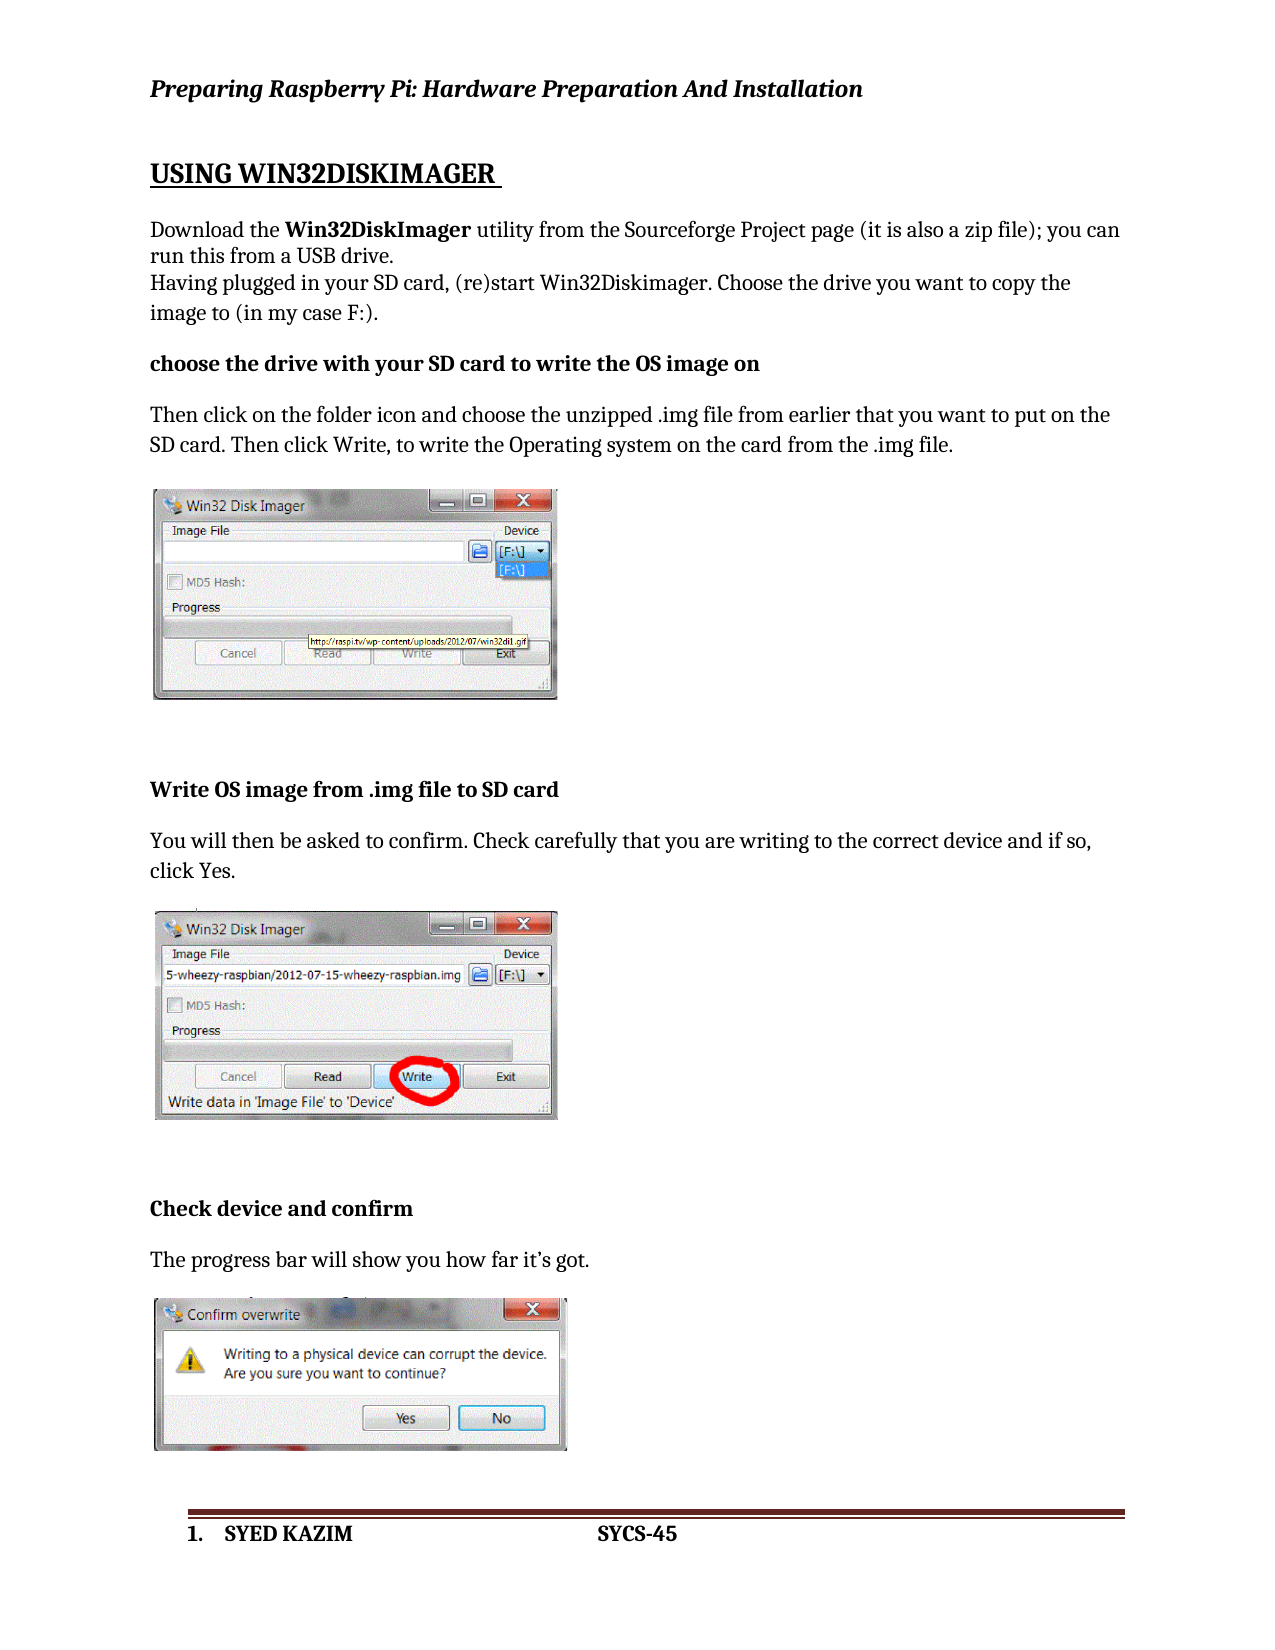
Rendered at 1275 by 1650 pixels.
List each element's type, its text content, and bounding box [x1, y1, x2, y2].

picture [153, 1297, 568, 1451]
text choose the drive with your SD card to write the OS image on [150, 351, 1125, 377]
text Check device and confirm [150, 1196, 1125, 1222]
text Download the Win32DiskImager utility from the Sourceforge Project page (it is also a zip file); you can run this from a USB drive. [150, 217, 1125, 270]
text The progress bar will show you how far it’s got. [150, 1247, 1125, 1273]
picture [153, 483, 558, 701]
text You will then be asked to confirm. Check carefully that you are writing to the correct device and if so, click Yes. [150, 827, 1125, 884]
text Having plugged in your SD card, (re)start Win32Diskimager. Choose the drive you want to copy the image to (in my case F:). [150, 270, 1125, 326]
text Write OS image from .img file to SD card [150, 776, 1125, 803]
picture [153, 908, 558, 1120]
text USING WIN32DISKIMAGER [150, 158, 1125, 191]
text Then click on the folder icon and choose the unzipped .img file from earlier that you want to put on the SD card. Then click Write, to write the Operating system on the card from the .img file. [150, 402, 1125, 458]
